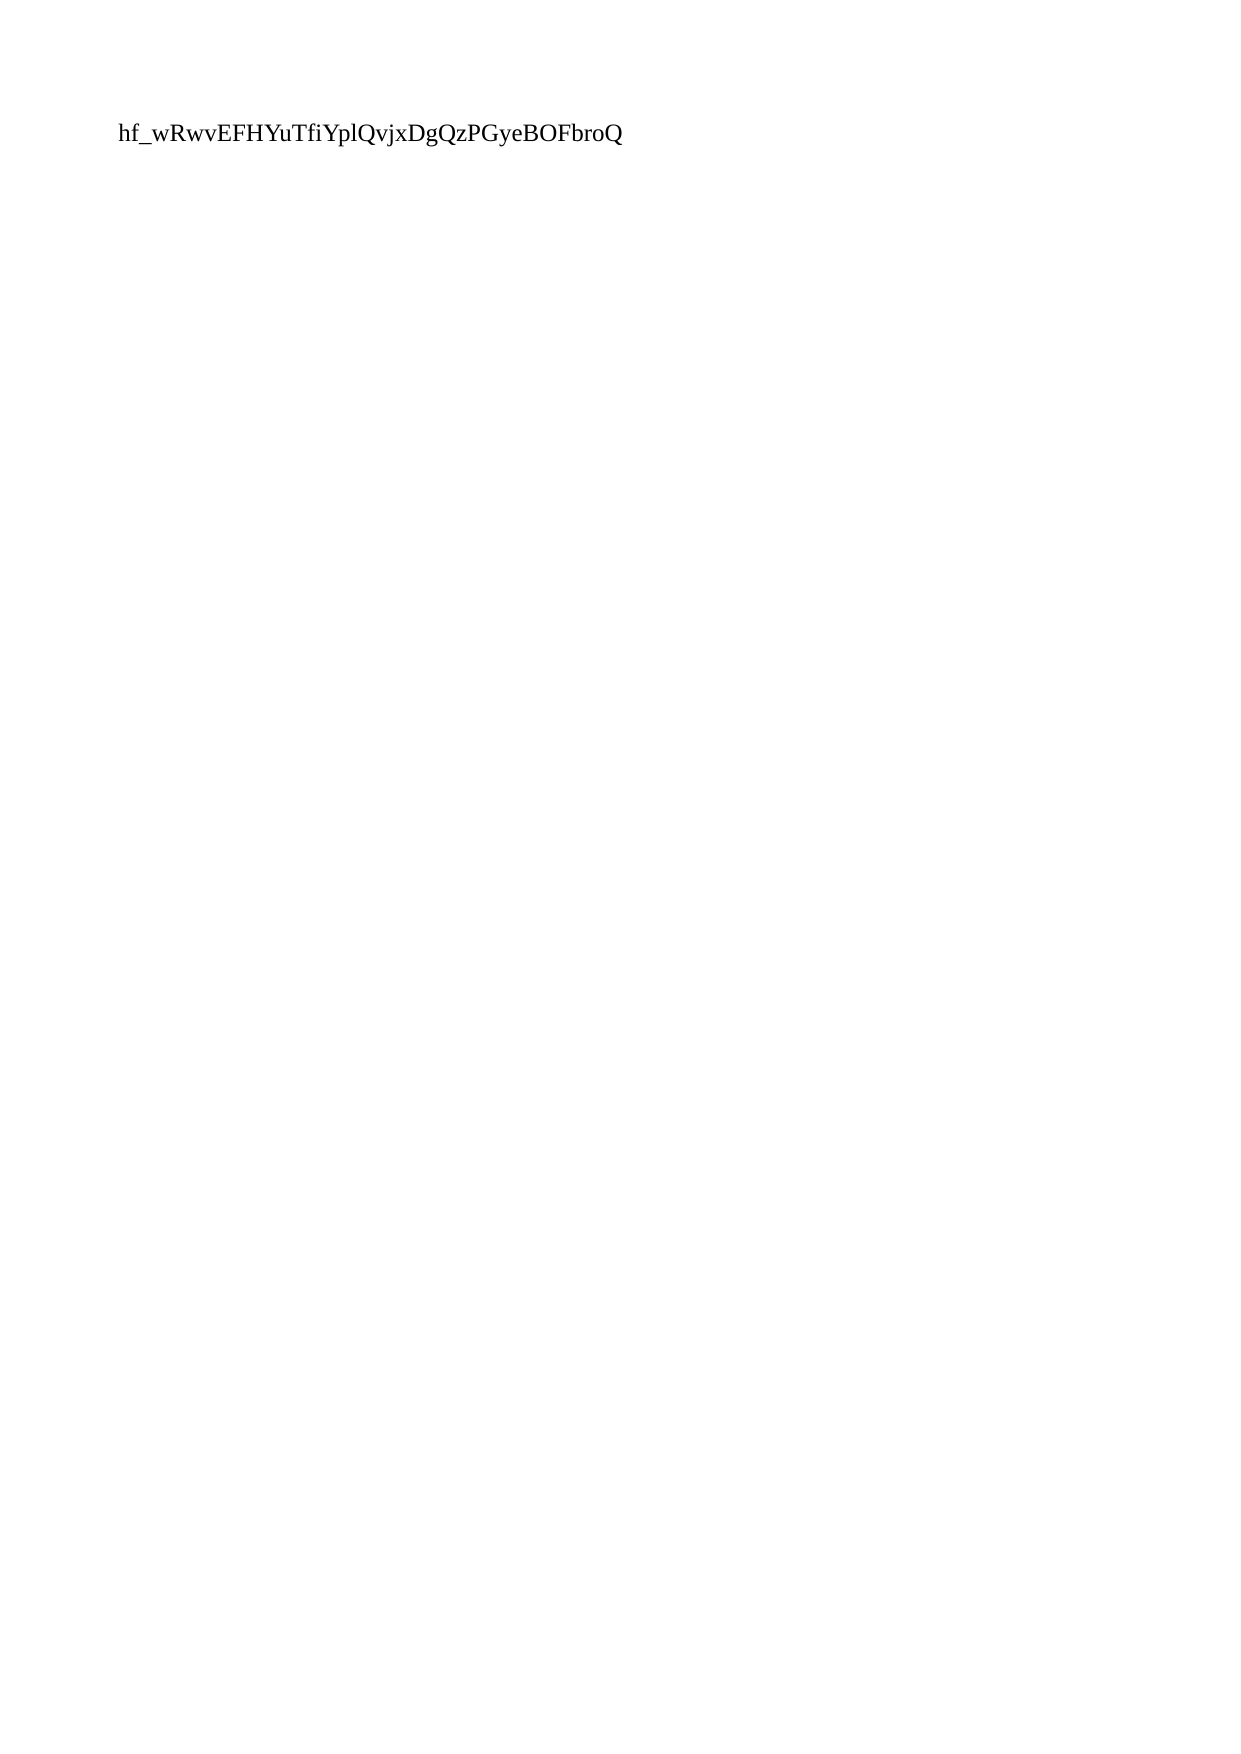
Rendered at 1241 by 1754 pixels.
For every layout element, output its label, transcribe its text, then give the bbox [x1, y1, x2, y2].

text 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 [118, 118, 1122, 147]
